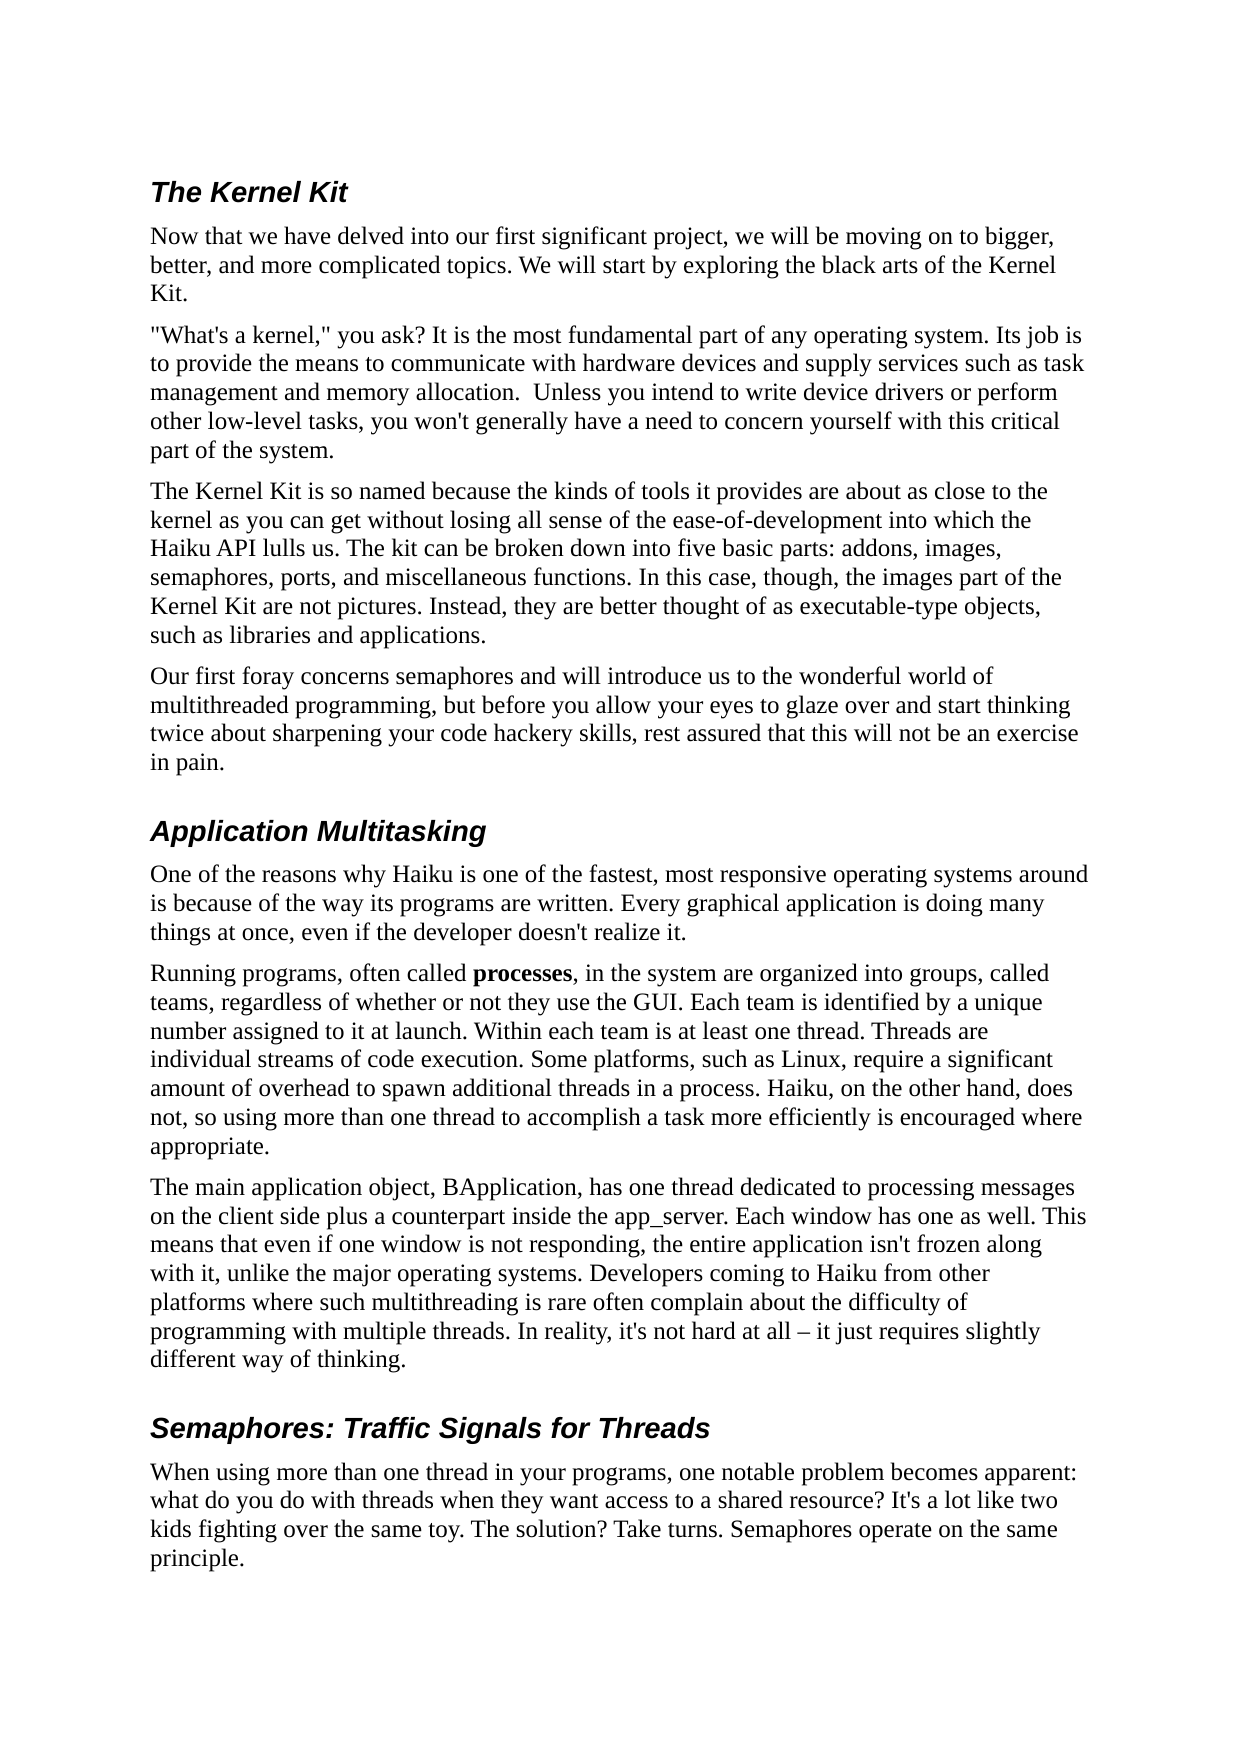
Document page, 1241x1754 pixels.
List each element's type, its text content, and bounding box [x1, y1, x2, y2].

text Running programs, often called processes, in the system are organized into groups, called teams, regardless of whether or not they use the GUI. Each team is identified by a unique number assigned to it at launch. Within each team is at least one thread. Threads are individual streams of code execution. Some platforms, such as Linux, require a significant amount of overhead to spawn additional threads in a process. Haiku, on the other hand, does not, so using more than one thread to accomplish a task more efficiently is encouraged where appropriate. [150, 958, 1090, 1159]
subtitle Semaphores: Traffic Signals for Threads [150, 1411, 1090, 1444]
subtitle Application Multitasking [150, 813, 1090, 847]
text One of the reasons why Haiku is one of the fastest, most responsive operating systems around is because of the way its programs are written. Every graphical application is doing many things at once, even if the developer doesn't realize it. [150, 859, 1090, 946]
text When using more than one thread in your programs, one notable problem becomes apparent: what do you do with threads when they want access to a shared resource? It's a lot like two kids fighting over the same toy. The solution? Take turns. Semaphores operate on the same principle. [150, 1457, 1090, 1572]
text Now that we have delved into our first significant project, we will be moving on to bigger, better, and more complicated topics. We will start by exploring the black arts of the Kernel Kit. [150, 221, 1090, 307]
text "What's a kernel," you ask? It is the most fundamental part of any operating system. Its job is to provide the means to communicate with hardware devices and supply services such as task management and memory allocation. Unless you intend to write device drivers or perform other low-level tasks, you won't generally have a need to concern yourself with this critical part of the system. [150, 320, 1090, 463]
text Our first foray concerns semaphores and will introduce us to the wonderful world of multithreaded programming, but before you allow your eyes to glaze over and start thinking twice about sharpening your code hackery skills, rest assured that this will not be an exercise in pain. [150, 661, 1090, 776]
subtitle The Kernel Kit [150, 175, 1090, 208]
text The main application object, BApplication, has one thread dedicated to processing messages on the client side plus a counterpart inside the app_server. Each window has one as well. This means that even if one window is not responding, the entire application isn't frozen along with it, unlike the major operating systems. Developers coming to Haiku from other platforms where such multithreading is rare often complain about the difficulty of programming with multiple threads. In reality, it's not hard at all – it just requires slightly different way of thinking. [150, 1172, 1090, 1373]
text The Kernel Kit is so named because the kinds of tools it provides are about as close to the kernel as you can get without losing all sense of the ease-of-development into which the Haiku API lulls us. The kit can be broken down into five basic parts: addons, images, semaphores, ports, and miscellaneous functions. In this case, though, the images part of the Kernel Kit are not pictures. Instead, they are better thought of as executable-type objects, such as libraries and applications. [150, 476, 1090, 648]
